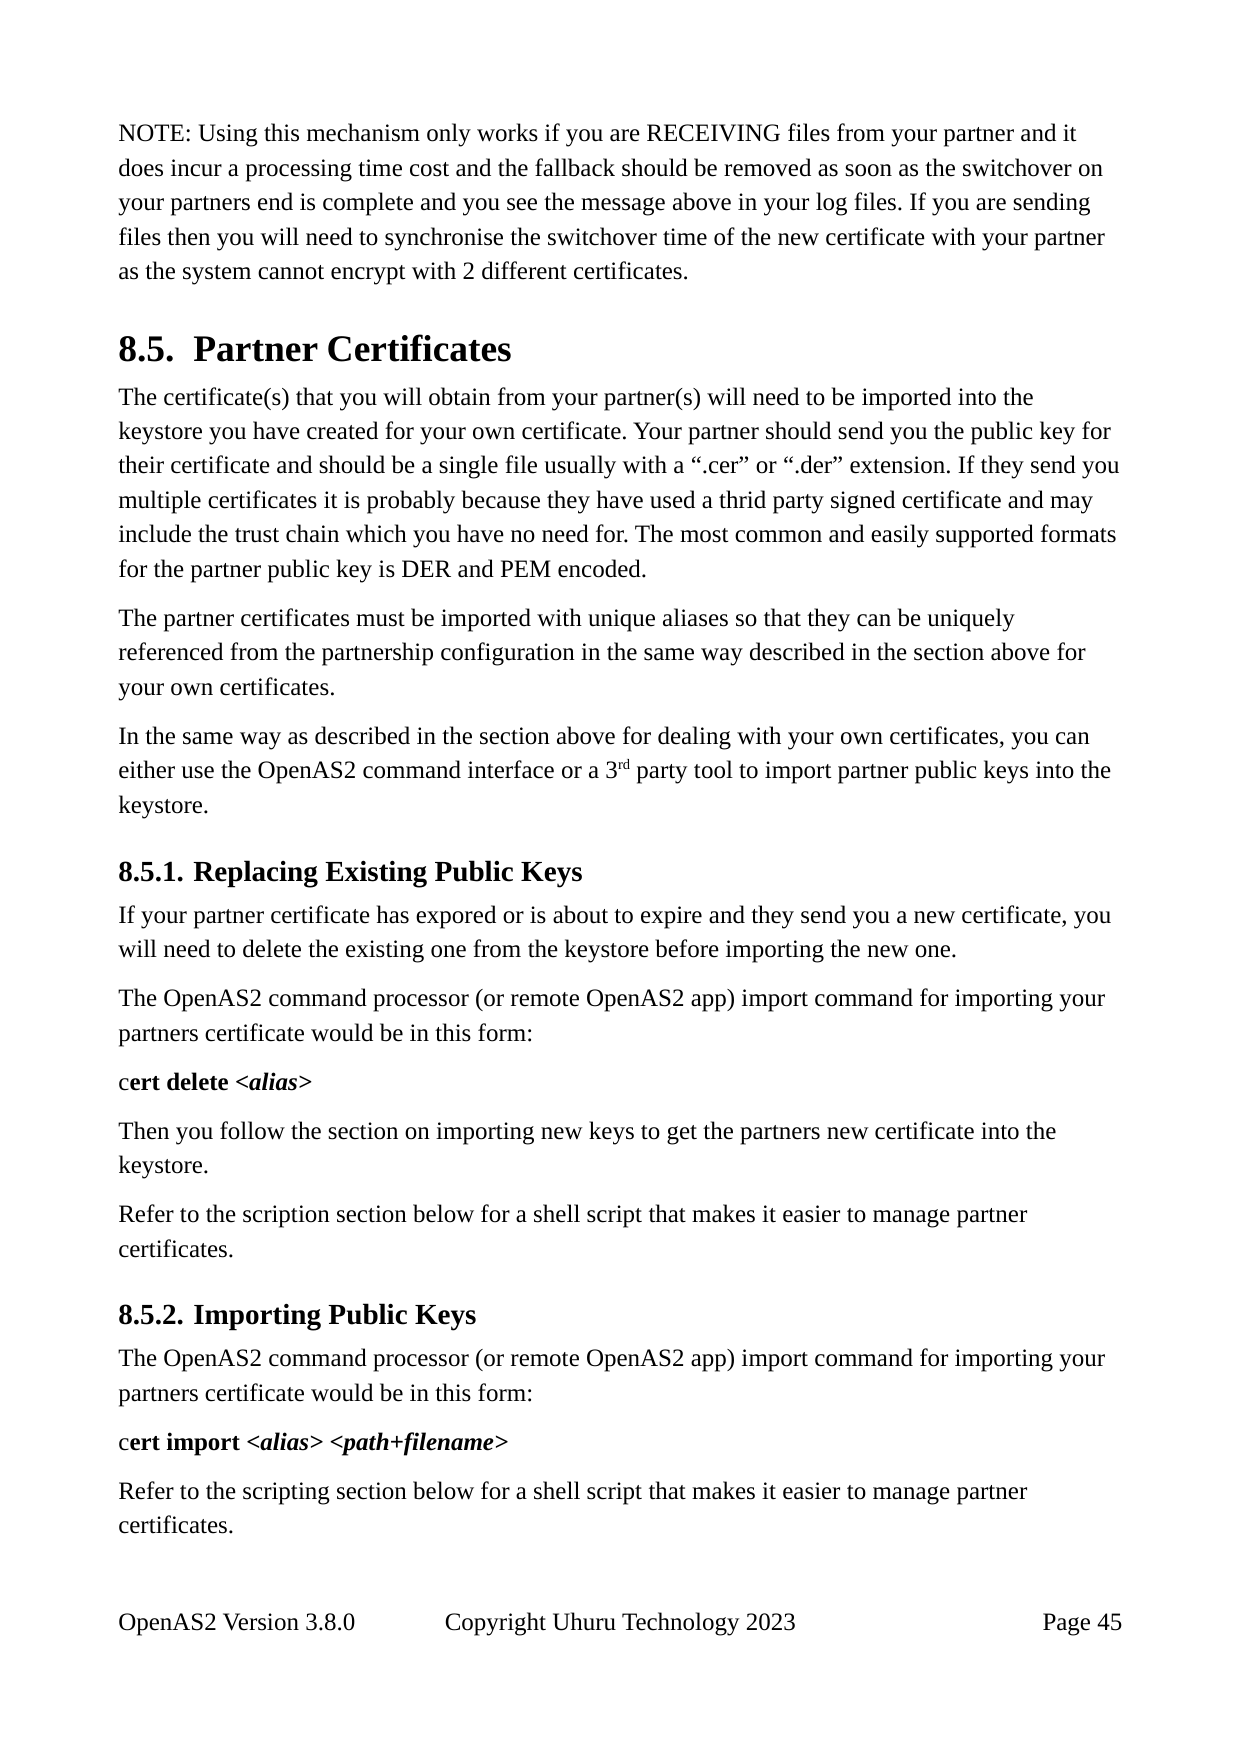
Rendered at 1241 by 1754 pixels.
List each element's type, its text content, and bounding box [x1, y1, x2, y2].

subtitle Importing Public Keys [118, 1297, 1122, 1331]
text If your partner certificate has expored or is about to expire and they send you a new certificate, you will need to delete the existing one from the keystore before importing the new one. [118, 900, 1122, 963]
text Refer to the scripting section below for a shell script that makes it easier to manage partner certificates. [118, 1476, 1122, 1539]
text In the same way as described in the section above for dealing with your own certificates, you can either use the OpenAS2 command interface or a 3rd party tool to import partner public keys into the keystore. [118, 721, 1122, 819]
text NOTE: Using this mechanism only works if you are RECEIVING files from your partner and it does incur a processing time cost and the fallback should be removed as soon as the switchover on your partners end is complete and you see the message above in your log files. If you are sending files then you will need to synchronise the switchover time of the new certificate with your partner as the system cannot encrypt with 2 different certificates. [118, 118, 1122, 285]
subtitle Replacing Existing Public Keys [118, 854, 1122, 887]
text Then you follow the section on importing new keys to get the partners new certificate into the keystore. [118, 1116, 1122, 1179]
text The OpenAS2 command processor (or remote OpenAS2 app) import command for importing your partners certificate would be in this form: [118, 983, 1122, 1046]
text cert import <alias> <path+filename> [118, 1427, 1122, 1456]
text cert delete <alias> [118, 1067, 1122, 1096]
text The certificate(s) that you will obtain from your partner(s) will need to be imported into the keystore you have created for your own certificate. Your partner should send you the public key for their certificate and should be a single file usually with a “.cer” or “.der” extension. If they send you multiple certificates it is probably because they have used a thrid party signed certificate and may include the trust chain which you have no need for. The most common and easily supported formats for the partner public key is DER and PEM encoded. [118, 382, 1122, 583]
text The partner certificates must be imported with unique aliases so that they can be uniquely referenced from the partnership configuration in the same way described in the section above for your own certificates. [118, 603, 1122, 701]
text The OpenAS2 command processor (or remote OpenAS2 app) import command for importing your partners certificate would be in this form: [118, 1343, 1122, 1407]
subtitle Partner Certificates [118, 326, 1122, 369]
text Refer to the scription section below for a shell script that makes it easier to manage partner certificates. [118, 1199, 1122, 1263]
